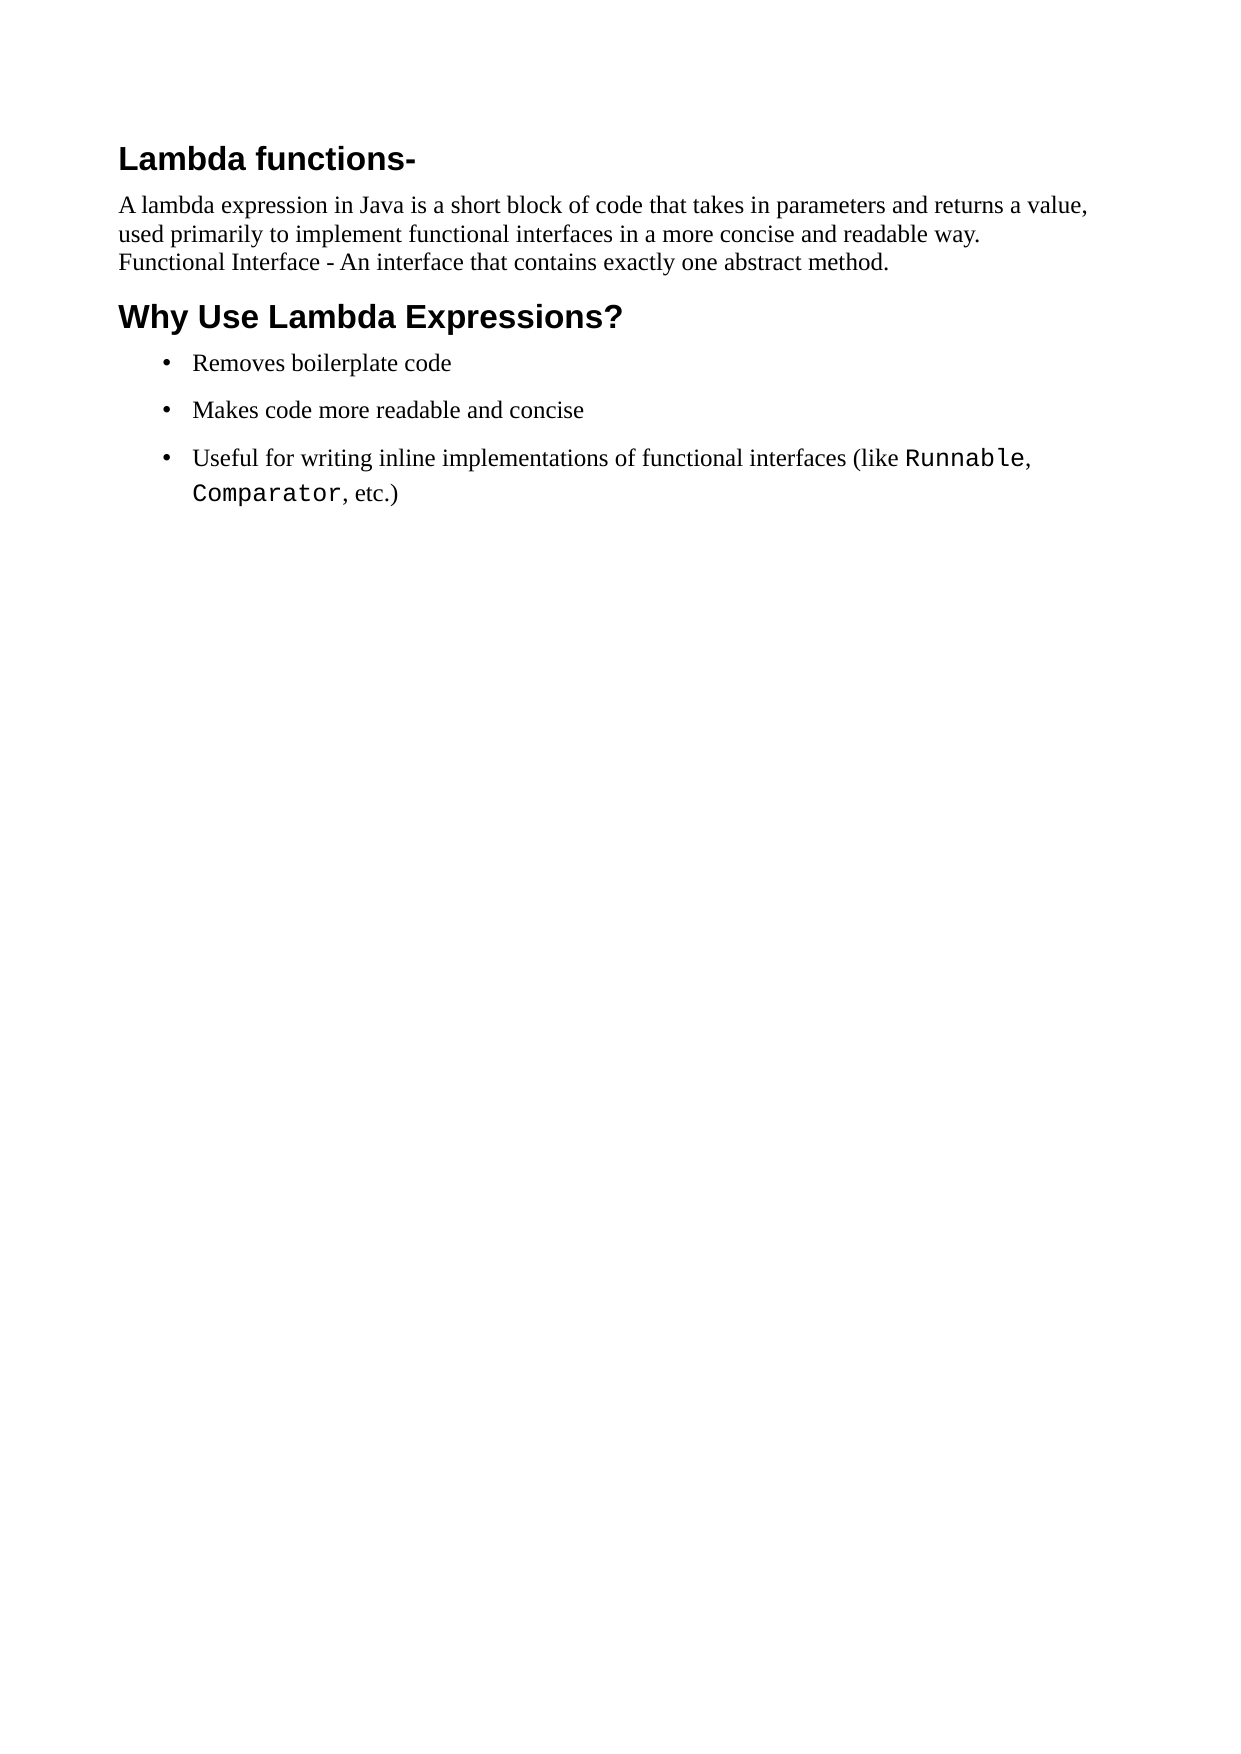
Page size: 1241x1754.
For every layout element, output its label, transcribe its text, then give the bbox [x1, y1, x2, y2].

list Useful for writing inline implementations of functional interfaces (like Runnable, Comparator, etc.) [162, 443, 1122, 509]
subtitle Lambda functions- [118, 139, 1122, 177]
text Functional Interface - An interface that contains exactly one abstract method. [118, 247, 1122, 276]
subtitle Why Use Lambda Expressions? [118, 297, 1122, 335]
list Removes boilerplate code [162, 348, 1122, 377]
list Makes code more readable and concise [162, 396, 1122, 424]
text A lambda expression in Java is a short block of code that takes in parameters and returns a value, used primarily to implement functional interfaces in a more concise and readable way. [118, 190, 1122, 247]
